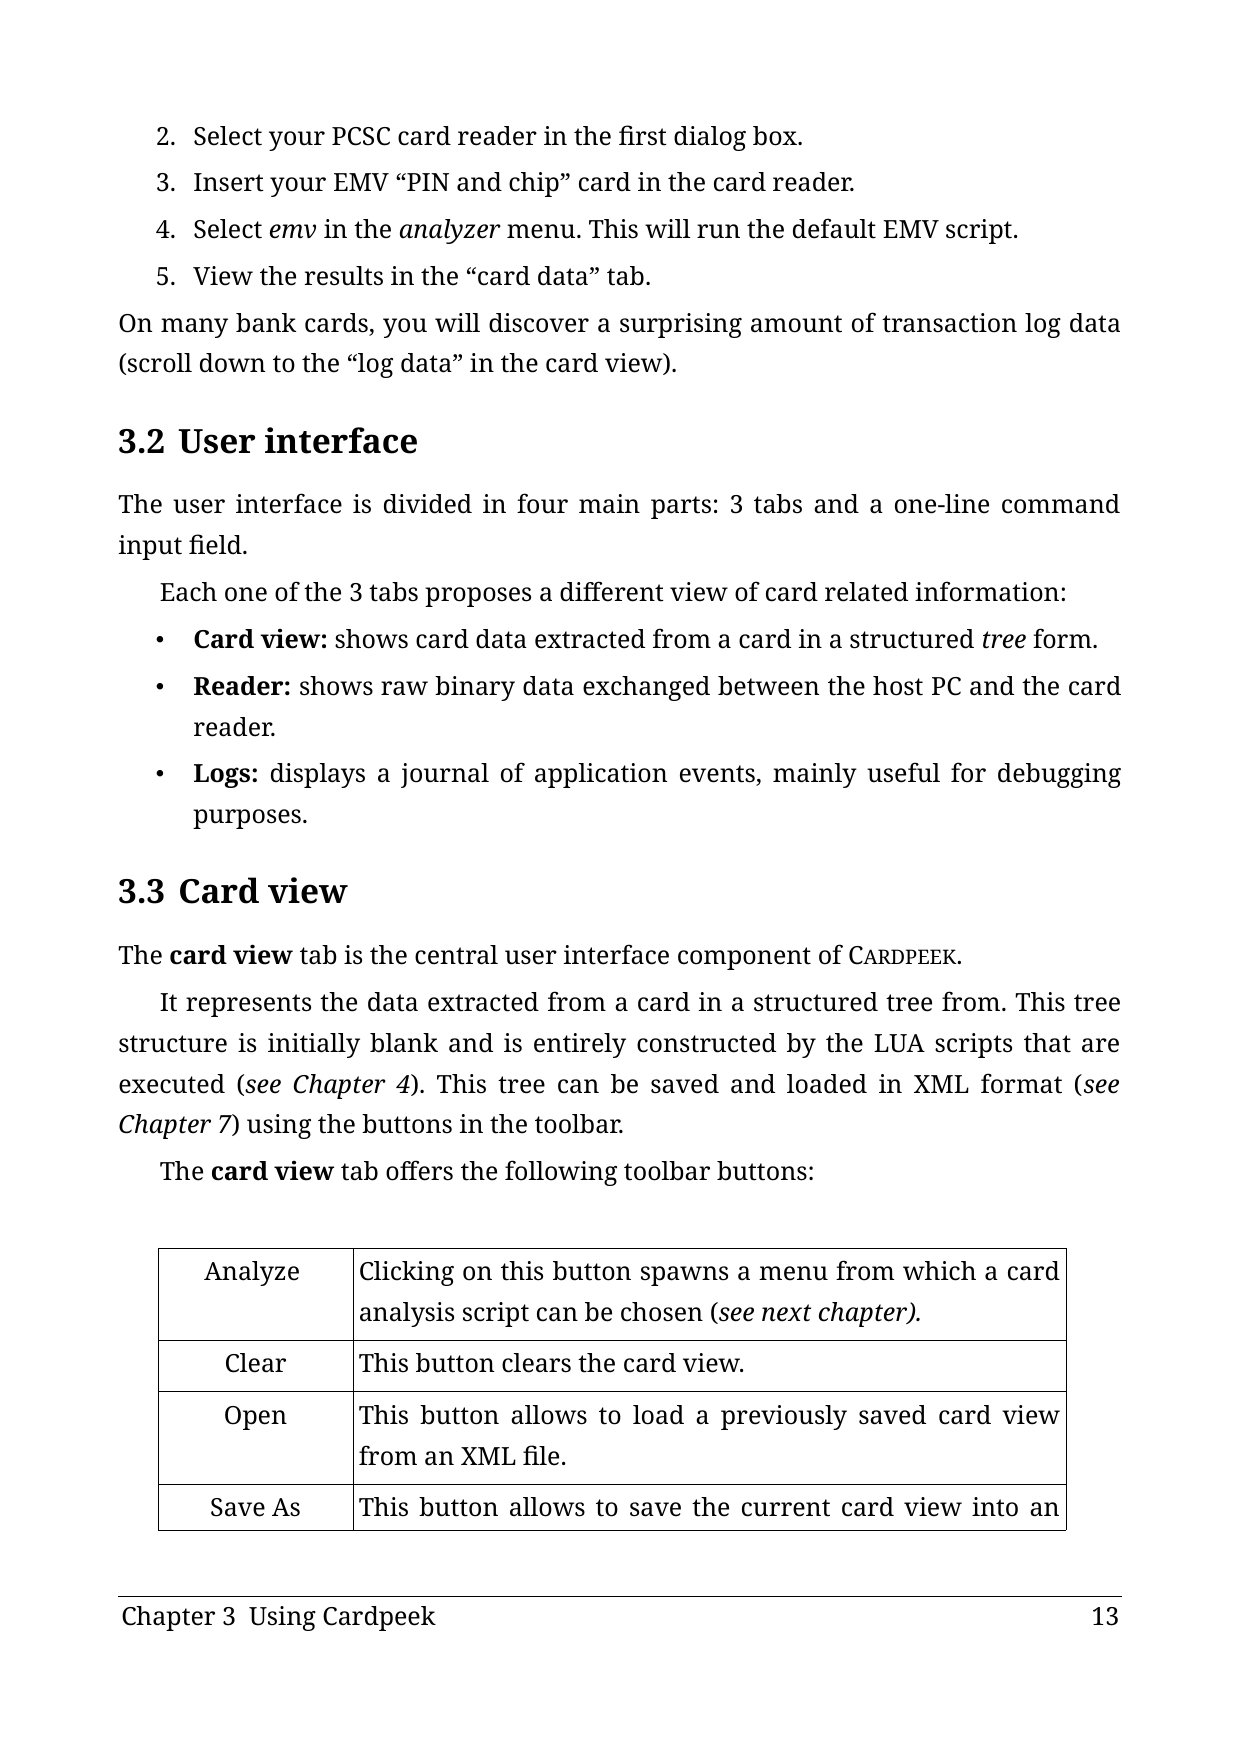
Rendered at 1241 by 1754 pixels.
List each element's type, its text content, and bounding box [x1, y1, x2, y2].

list View the results in the “card data” tab. [156, 258, 1122, 292]
table_cell This button clears the card view. [354, 1341, 1066, 1391]
text On many bank cards, you will discover a surprising amount of transaction log data (scroll down to the “log data” in the card view). [118, 305, 1122, 380]
text It represents the data extracted from a card in a structured tree from. This tree structure is initially blank and is entirely constructed by the LUA scripts that are executed (see Chapter 4). This tree can be saved and loaded in XML format (see Chapter 7) using the buttons in the toolbar. [118, 985, 1122, 1141]
text The user interface is divided in four main parts: 3 tabs and a one-line command input field. [118, 487, 1122, 562]
list Card view: shows card data extracted from a card in a structured tree form. [156, 622, 1122, 656]
list Select emv in the analyzer menu. This will run the default EMV script. [156, 212, 1122, 246]
subtitle User interface [118, 418, 1122, 463]
subtitle Card view [118, 868, 1122, 914]
table_header Analyze [159, 1249, 353, 1340]
list Reader: shows raw binary data exchanged between the host PC and the card reader. [156, 668, 1122, 743]
table_header Clicking on this button spawns a menu from which a card analysis script can be chosen (see next chapter). [354, 1249, 1066, 1340]
table_cell Clear [159, 1341, 353, 1391]
list Logs: displays a journal of application events, mainly useful for debugging purposes. [156, 756, 1122, 831]
table_cell Save As [159, 1485, 353, 1529]
table_cell This button allows to load a previously saved card view from an XML file. [354, 1392, 1066, 1484]
list Select your PCSC card reader in the first dialog box. [156, 118, 1122, 152]
text The card view tab is the central user interface component of Cardpeek. [118, 938, 1122, 972]
table_cell This button allows to save the current card view into an [354, 1485, 1066, 1529]
text Each one of the 3 tabs proposes a different view of card related information: [118, 575, 1122, 609]
list Insert your EMV “PIN and chip” card in the card reader. [156, 165, 1122, 199]
table_cell Open [159, 1392, 353, 1484]
text The card view tab offers the following toolbar buttons: [118, 1154, 1122, 1188]
